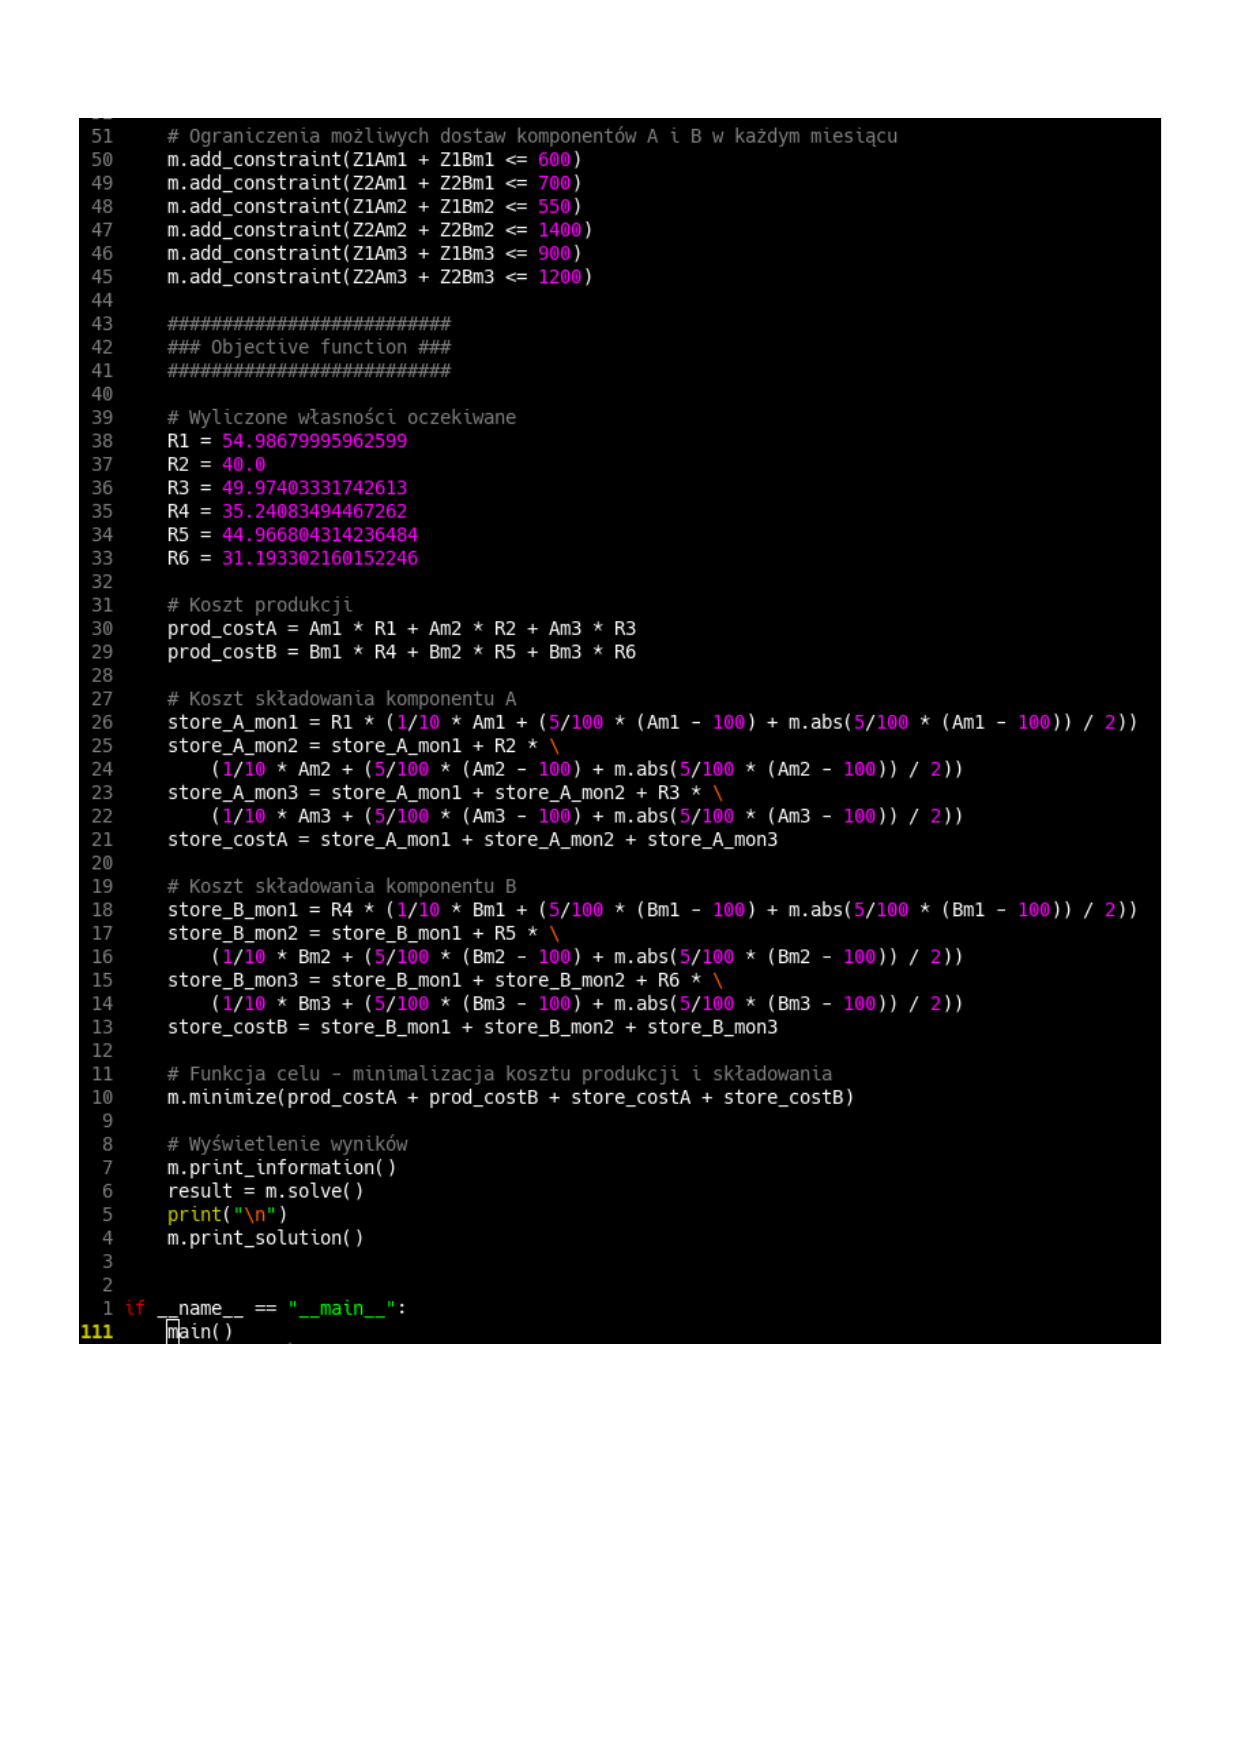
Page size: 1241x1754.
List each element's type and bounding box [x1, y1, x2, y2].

picture [79, 118, 1162, 1344]
